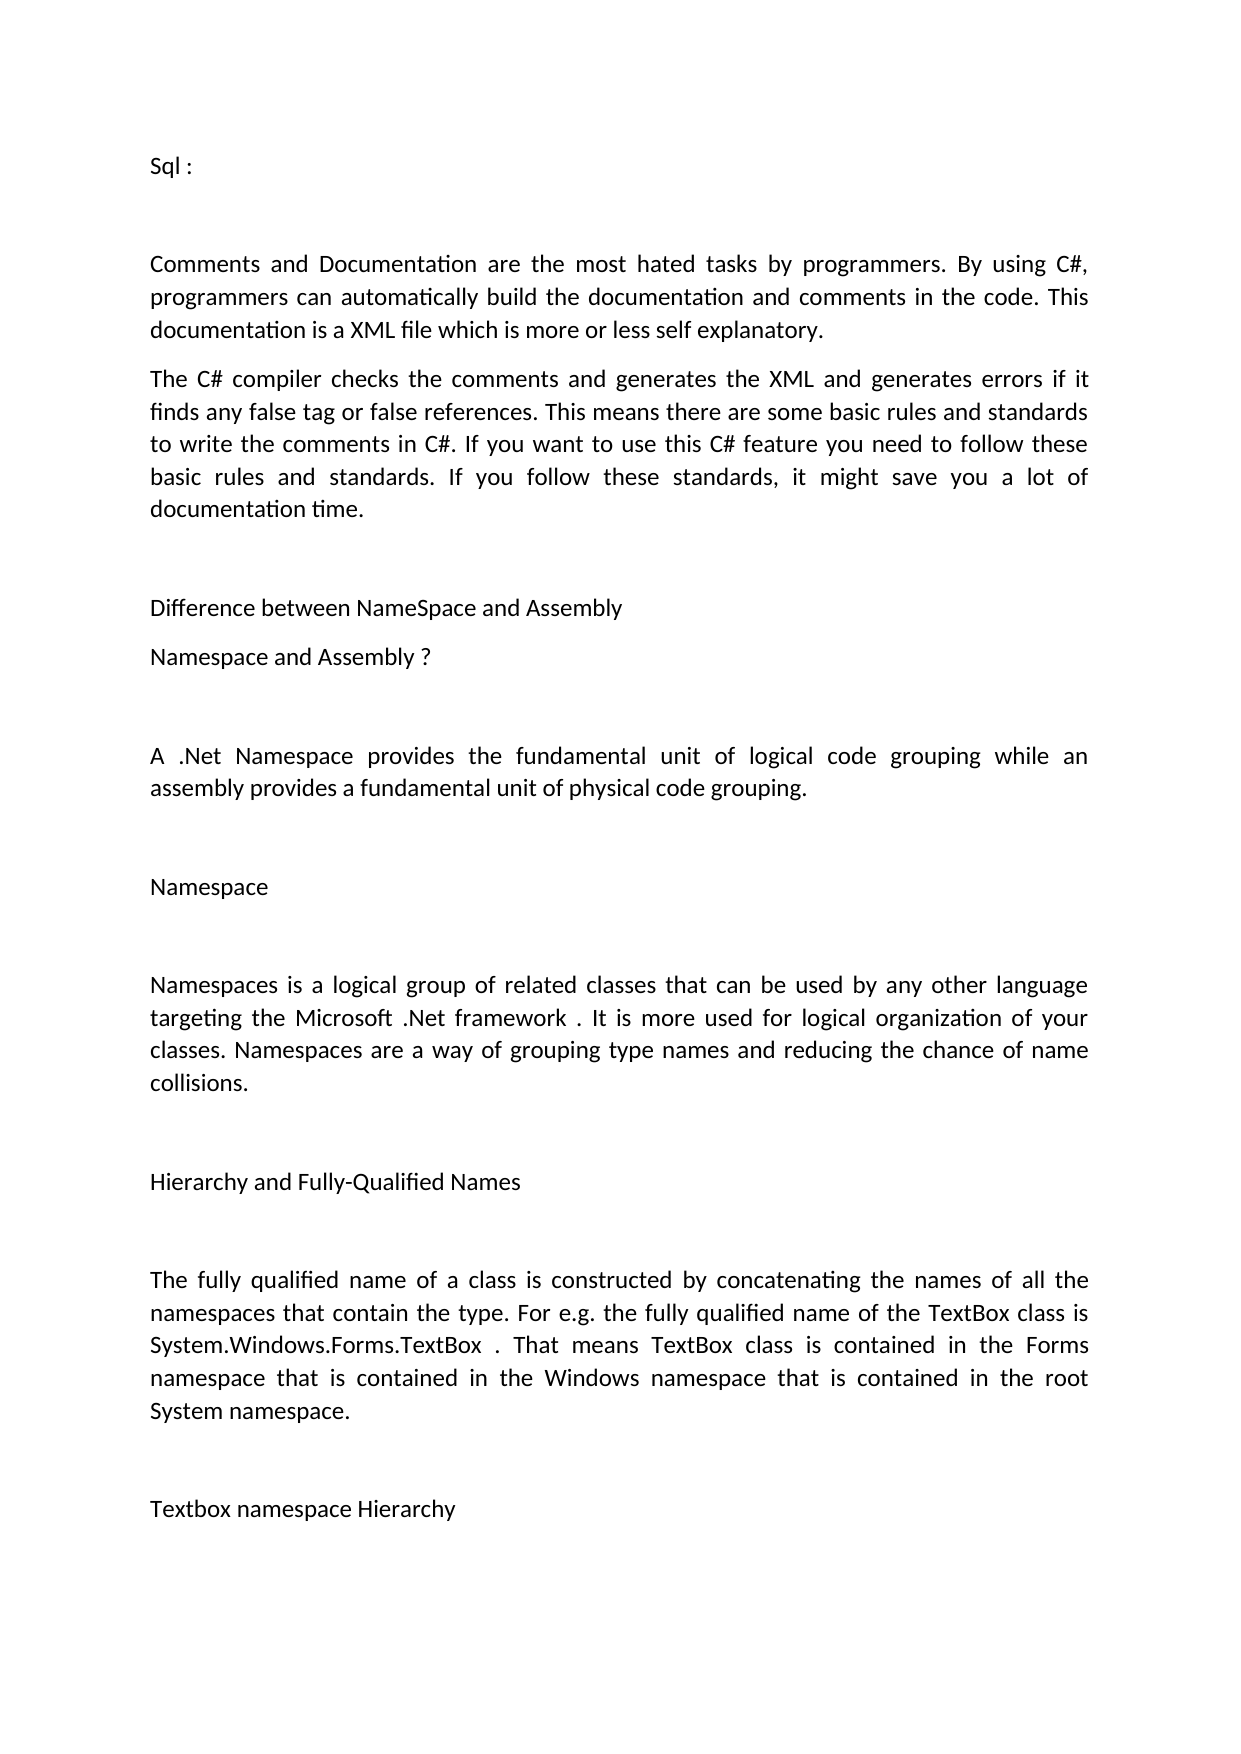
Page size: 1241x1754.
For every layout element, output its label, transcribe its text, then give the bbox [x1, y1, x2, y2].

text The C# compiler checks the comments and generates the XML and generates errors if it finds any false tag or false references. This means there are some basic rules and standards to write the comments in C#. If you want to use this C# feature you need to follow these basic rules and standards. If you follow these standards, it might save you a lot of documentation time. [150, 363, 1090, 524]
text Namespace and Assembly ? [150, 641, 1090, 672]
text Namespace [150, 871, 1090, 901]
text A .Net Namespace provides the fundamental unit of logical code grouping while an assembly provides a fundamental unit of physical code grouping. [150, 740, 1090, 803]
text Sql : [150, 150, 1090, 181]
text Difference between NameSpace and Assembly [150, 592, 1090, 622]
text Namespaces is a logical group of related classes that can be used by any other language targeting the Microsoft .Net framework . It is more used for logical organization of your classes. Namespaces are a way of grouping type names and reducing the chance of name collisions. [150, 969, 1090, 1098]
text Textbox namespace Hierarchy [150, 1493, 1090, 1524]
text Hierarchy and Fully-Qualified Names [150, 1166, 1090, 1196]
text Comments and Documentation are the most hated tasks by programmers. By using C#, programmers can automatically build the documentation and comments in the code. This documentation is a XML file which is more or less self explanatory. [150, 248, 1090, 344]
text The fully qualified name of a class is constructed by concatenating the names of all the namespaces that contain the type. For e.g. the fully qualified name of the TextBox class is System.Windows.Forms.TextBox . That means TextBox class is contained in the Forms namespace that is contained in the Windows namespace that is contained in the root System namespace. [150, 1264, 1090, 1425]
